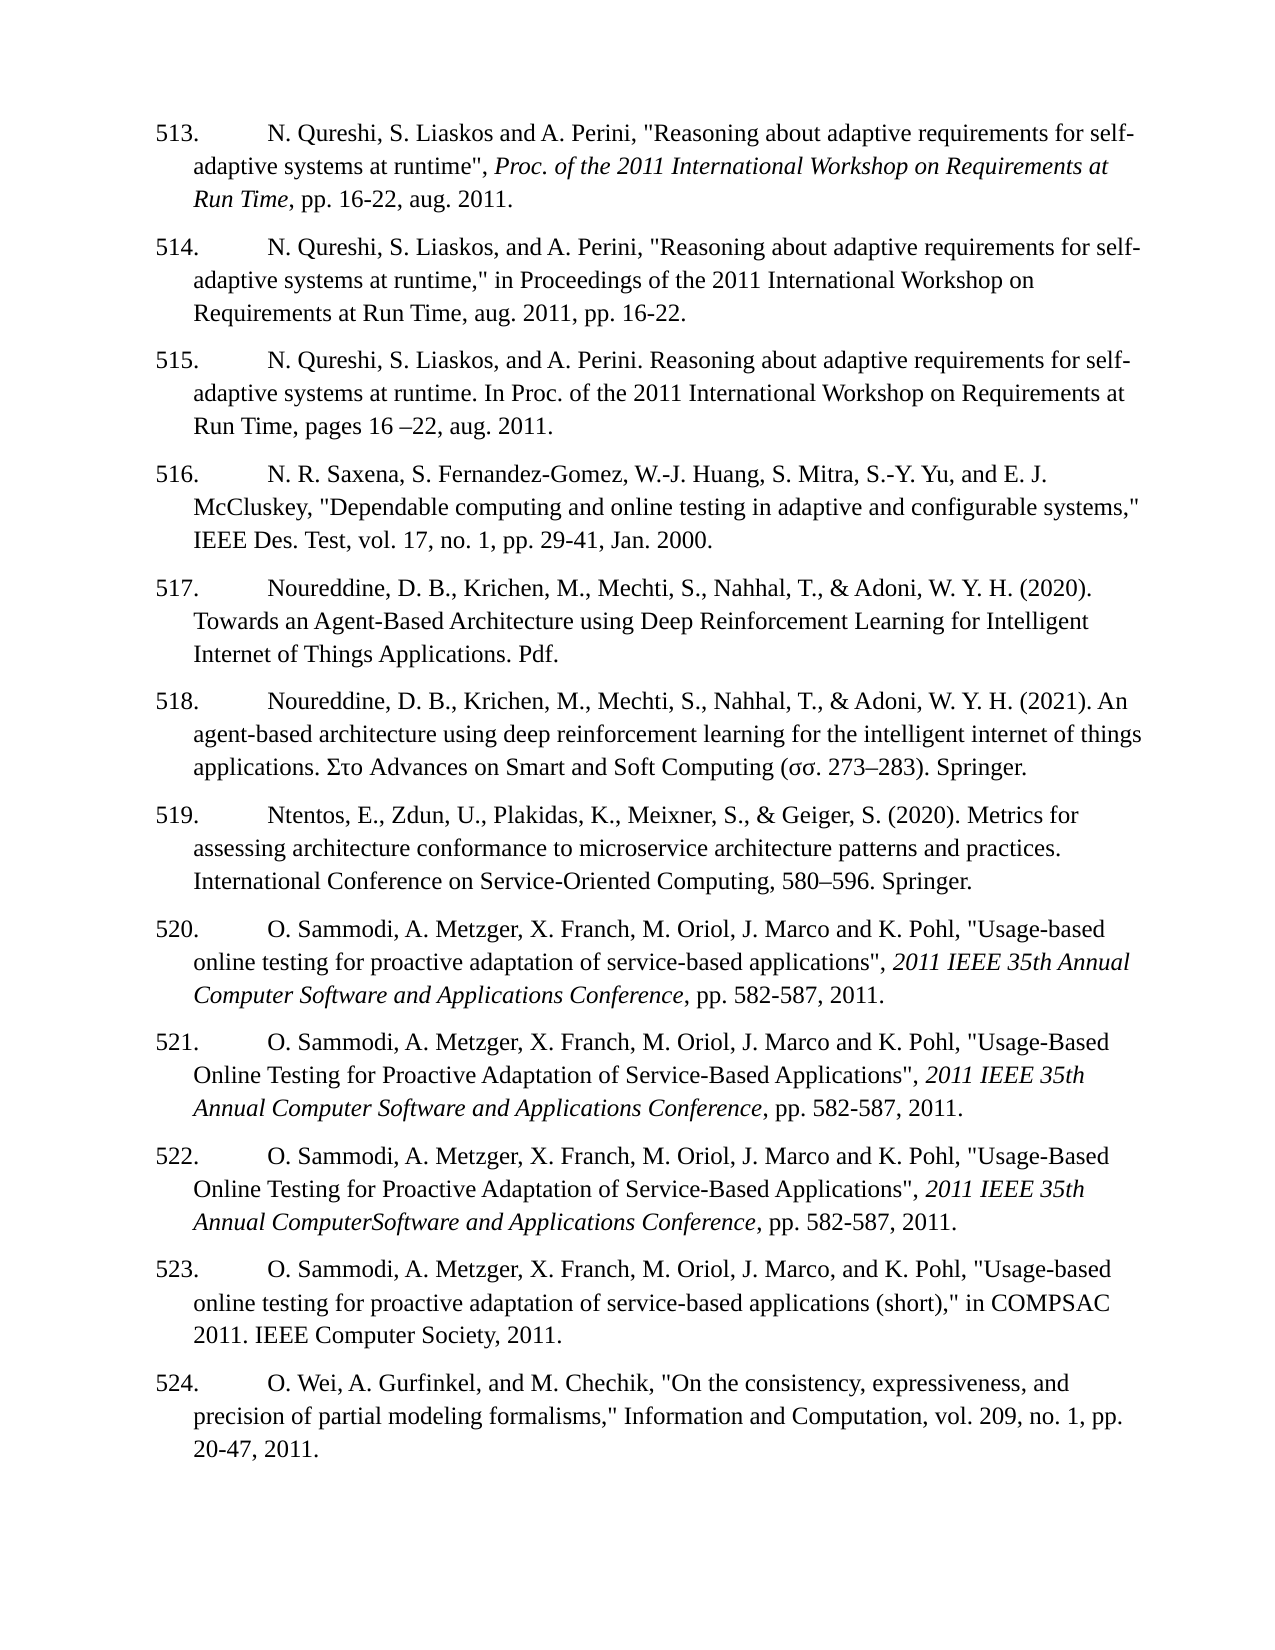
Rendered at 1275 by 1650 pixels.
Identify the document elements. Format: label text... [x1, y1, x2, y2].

list Noureddine, D. B., Krichen, M., Mechti, S., Nahhal, T., & Adoni, W. Y. H. (2020). Towards an Agent-Based Architecture using Deep Reinforcement Learning for Intelligent Internet of Things Applications. Pdf. [155, 573, 1157, 667]
list O. Sammodi, A. Metzger, X. Franch, M. Oriol, J. Marco, and K. Pohl, "Usage-based online testing for proactive adaptation of service-based applications (short)," in COMPSAC 2011. IEEE Computer Society, 2011. [155, 1254, 1157, 1349]
list O. Sammodi, A. Metzger, X. Franch, M. Oriol, J. Marco and K. Pohl, "Usage-based online testing for proactive adaptation of service-based applications", 2011 IEEE 35th Annual Computer Software and Applications Conference, pp. 582-587, 2011. [155, 914, 1157, 1008]
list N. Qureshi, S. Liaskos, and A. Perini. Reasoning about adaptive requirements for self-adaptive systems at runtime. In Proc. of the 2011 International Workshop on Requirements at Run Time, pages 16 –22, aug. 2011. [155, 345, 1157, 440]
list Noureddine, D. B., Krichen, M., Mechti, S., Nahhal, T., & Adoni, W. Y. H. (2021). An agent-based architecture using deep reinforcement learning for the intelligent internet of things applications. Στο Advances on Smart and Soft Computing (σσ. 273–283). Springer. [155, 686, 1157, 781]
list O. Sammodi, A. Metzger, X. Franch, M. Oriol, J. Marco and K. Pohl, "Usage-Based Online Testing for Proactive Adaptation of Service-Based Applications", 2011 IEEE 35th Annual ComputerSoftware and Applications Conference, pp. 582-587, 2011. [155, 1141, 1157, 1236]
list N. R. Saxena, S. Fernandez-Gomez, W.-J. Huang, S. Mitra, S.-Y. Yu, and E. J. McCluskey, "Dependable computing and online testing in adaptive and configurable systems," IEEE Des. Test, vol. 17, no. 1, pp. 29-41, Jan. 2000. [155, 459, 1157, 554]
list N. Qureshi, S. Liaskos, and A. Perini, "Reasoning about adaptive requirements for self-adaptive systems at runtime," in Proceedings of the 2011 International Workshop on Requirements at Run Time, aug. 2011, pp. 16-22. [155, 232, 1157, 327]
list O. Sammodi, A. Metzger, X. Franch, M. Oriol, J. Marco and K. Pohl, "Usage-Based Online Testing for Proactive Adaptation of Service-Based Applications", 2011 IEEE 35th Annual Computer Software and Applications Conference, pp. 582-587, 2011. [155, 1027, 1157, 1122]
list Ntentos, E., Zdun, U., Plakidas, K., Meixner, S., & Geiger, S. (2020). Metrics for assessing architecture conformance to microservice architecture patterns and practices. International Conference on Service-Oriented Computing, 580–596. Springer. [155, 800, 1157, 895]
list O. Wei, A. Gurfinkel, and M. Chechik, "On the consistency, expressiveness, and precision of partial modeling formalisms," Information and Computation, vol. 209, no. 1, pp. 20-47, 2011. [155, 1368, 1157, 1463]
list N. Qureshi, S. Liaskos and A. Perini, "Reasoning about adaptive requirements for self-adaptive systems at runtime", Proc. of the 2011 International Workshop on Requirements at Run Time, pp. 16-22, aug. 2011. [155, 118, 1157, 213]
